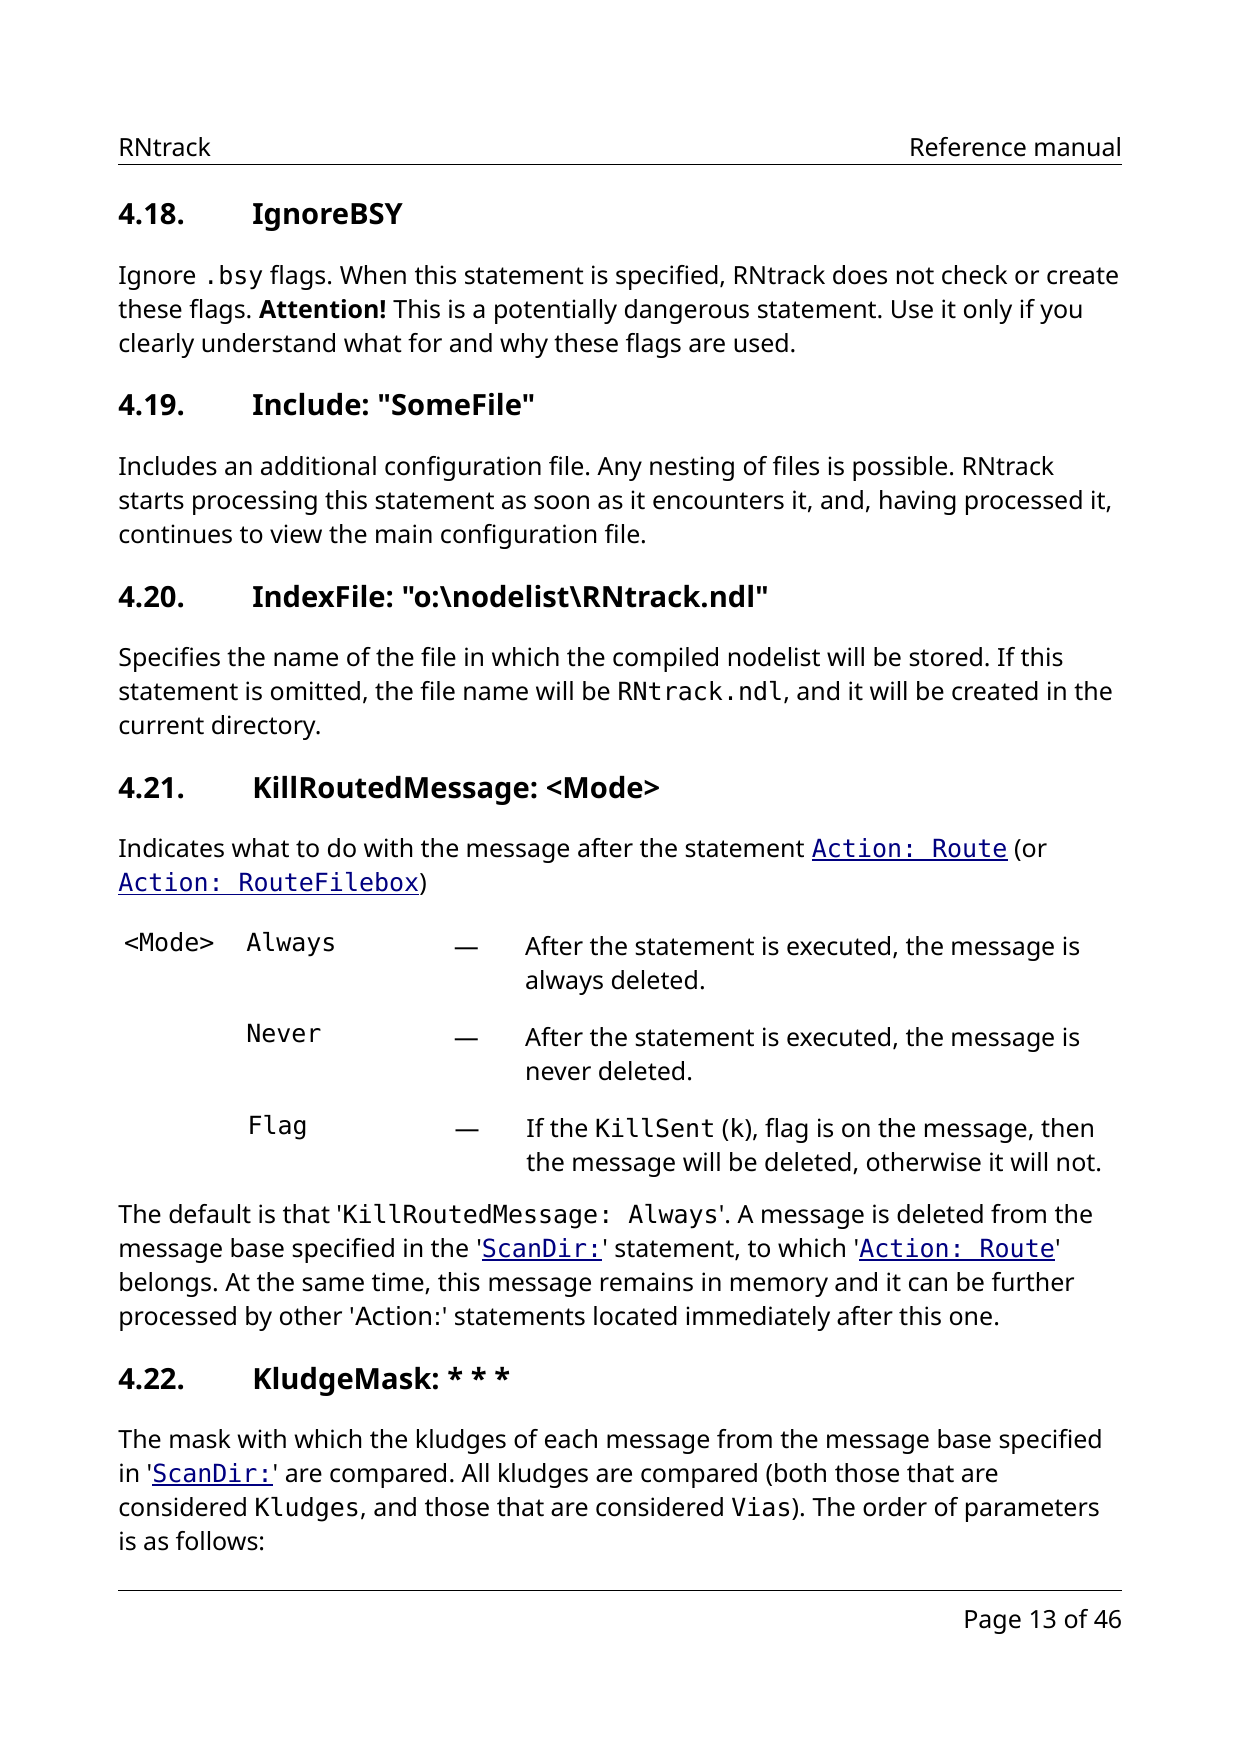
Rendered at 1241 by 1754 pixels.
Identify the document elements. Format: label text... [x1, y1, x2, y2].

text The mask with which the kludges of each message from the message base specified in 'ScanDir:' are compared. All kludges are compared (both those that are considered Kludges, and those that are considered Vias). The order of parameters is as follows: [118, 1422, 1122, 1558]
subtitle Include: "SomeFile" [118, 385, 1122, 424]
table_cell Never [240, 1002, 413, 1093]
subtitle KillRoutedMessage: <Mode> [118, 767, 1122, 807]
table_header Always [240, 911, 413, 1002]
text Specifies the name of the file in which the compiled nodelist will be stored. If this statement is omitted, the file name will be RNtrack.ndl, and it will be created in the current directory. [118, 640, 1122, 742]
text Indicates what to do with the message after the statement Action: Route (or Action: RouteFilebox) [118, 831, 1122, 899]
table_cell — [413, 1094, 519, 1185]
table_cell — [413, 1002, 519, 1093]
table_header After the statement is executed, the message is always deleted. [519, 911, 1122, 1002]
subtitle KludgeMask: * * * [118, 1358, 1122, 1398]
table_cell Flag [240, 1094, 413, 1185]
subtitle IndexFile: "o:\nodelist\RNtrack.ndl" [118, 576, 1122, 616]
text The default is that 'KillRoutedMessage: Always'. A message is deleted from the message base specified in the 'ScanDir:' statement, to which 'Action: Route' belongs. At the same time, this message remains in memory and it can be further processed by other 'Action:' statements located immediately after this one. [118, 1197, 1122, 1333]
table_header <Mode> [118, 911, 240, 1002]
table_cell [118, 1002, 240, 1093]
text Includes an additional configuration file. Any nesting of files is possible. RNtrack starts processing this statement as soon as it encounters it, and, having processed it, continues to view the main configuration file. [118, 449, 1122, 551]
text Ignore .bsy flags. When this statement is specified, RNtrack does not check or create these flags. Attention! This is a potentially dangerous statement. Use it only if you clearly understand what for and why these flags are used. [118, 257, 1122, 360]
table_cell If the KillSent (k), flag is on the message, then the message will be deleted, otherwise it will not. [519, 1094, 1122, 1185]
subtitle IgnoreBSY [118, 193, 1122, 233]
table_cell [118, 1094, 240, 1185]
table_header — [413, 911, 519, 1002]
table_cell After the statement is executed, the message is never deleted. [519, 1002, 1122, 1093]
